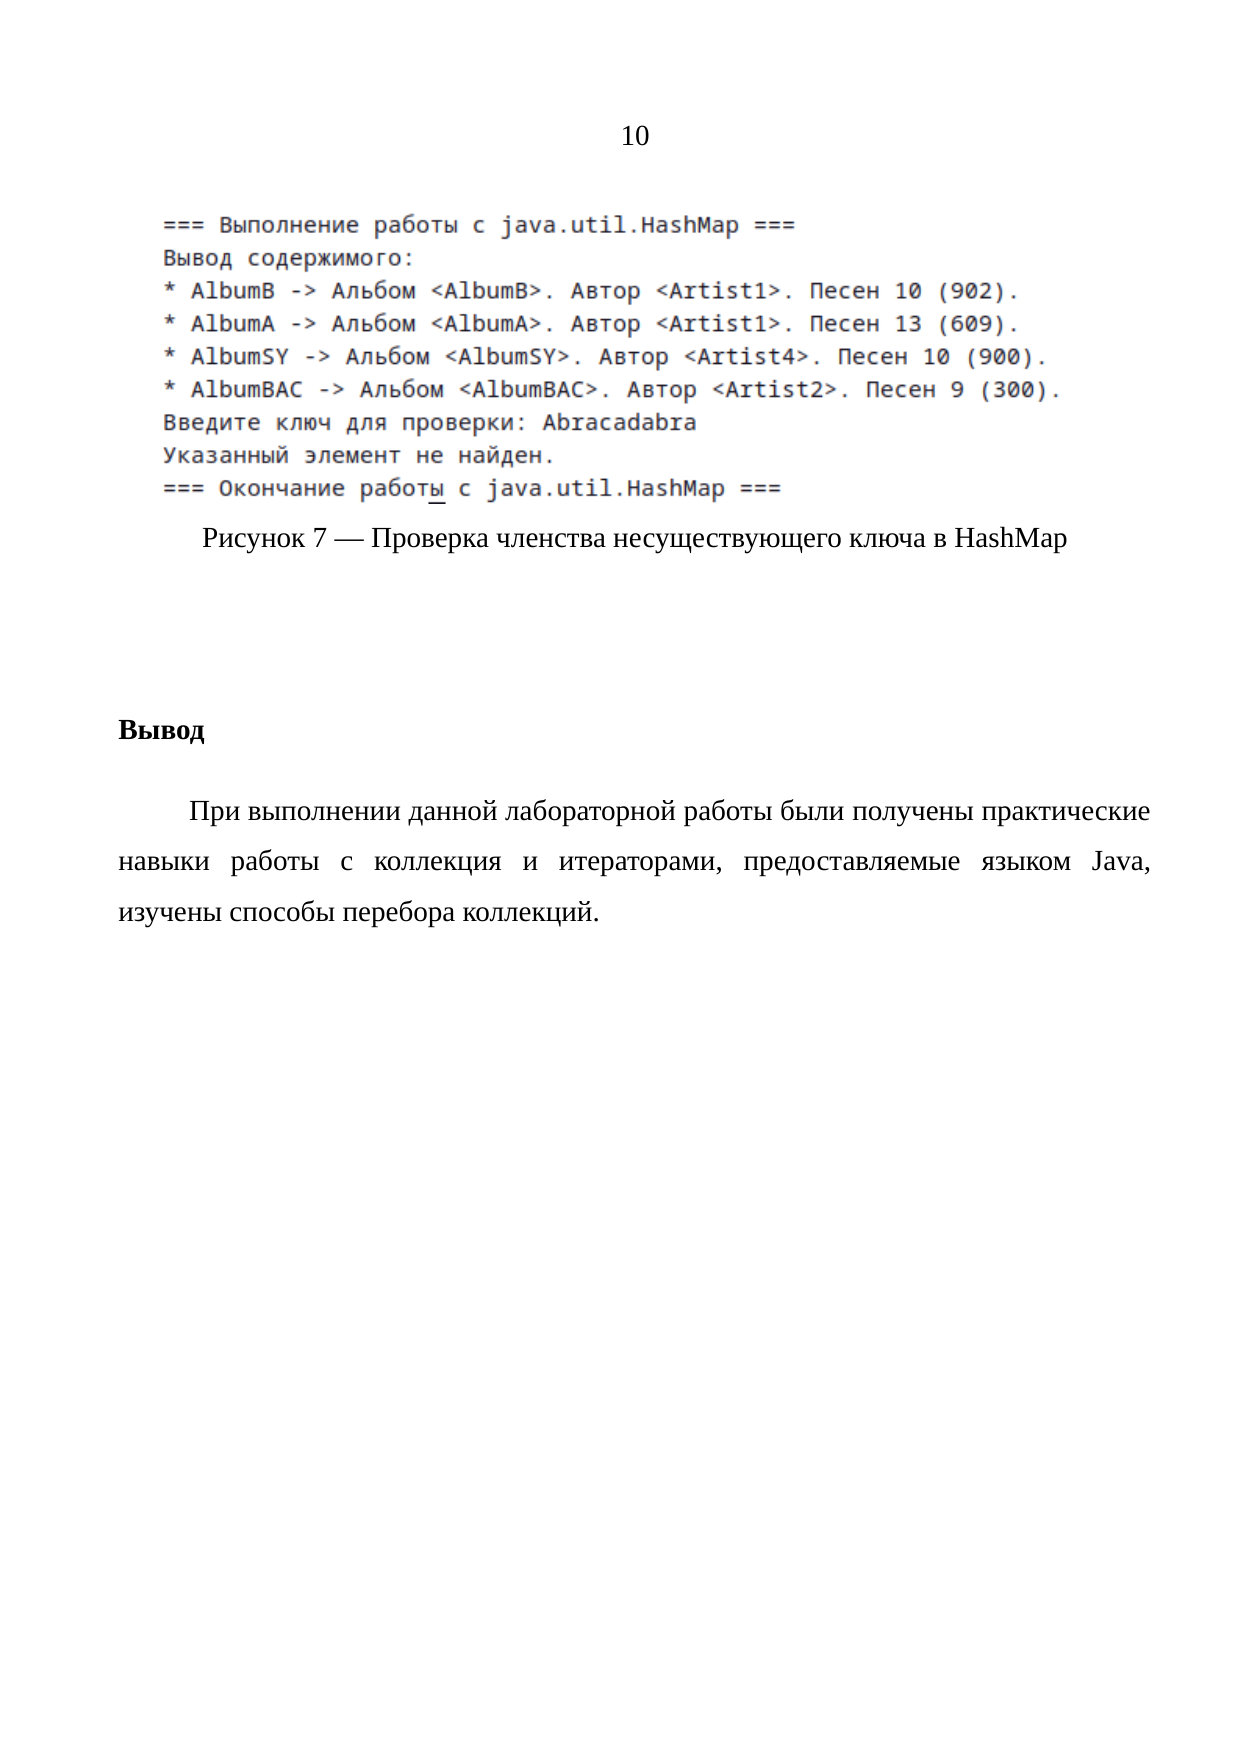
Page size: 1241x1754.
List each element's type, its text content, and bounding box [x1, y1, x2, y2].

text Рисунок 7 — Проверка членства несуществующего ключа в HashMap [163, 504, 1107, 554]
text При выполнении данной лабораторной работы были получены практические навыки работы с коллекция и итераторами, предоставляемые языком Java, изучены способы перебора коллекций. [118, 793, 1152, 927]
picture [163, 211, 1107, 504]
subtitle Вывод [118, 712, 1152, 746]
